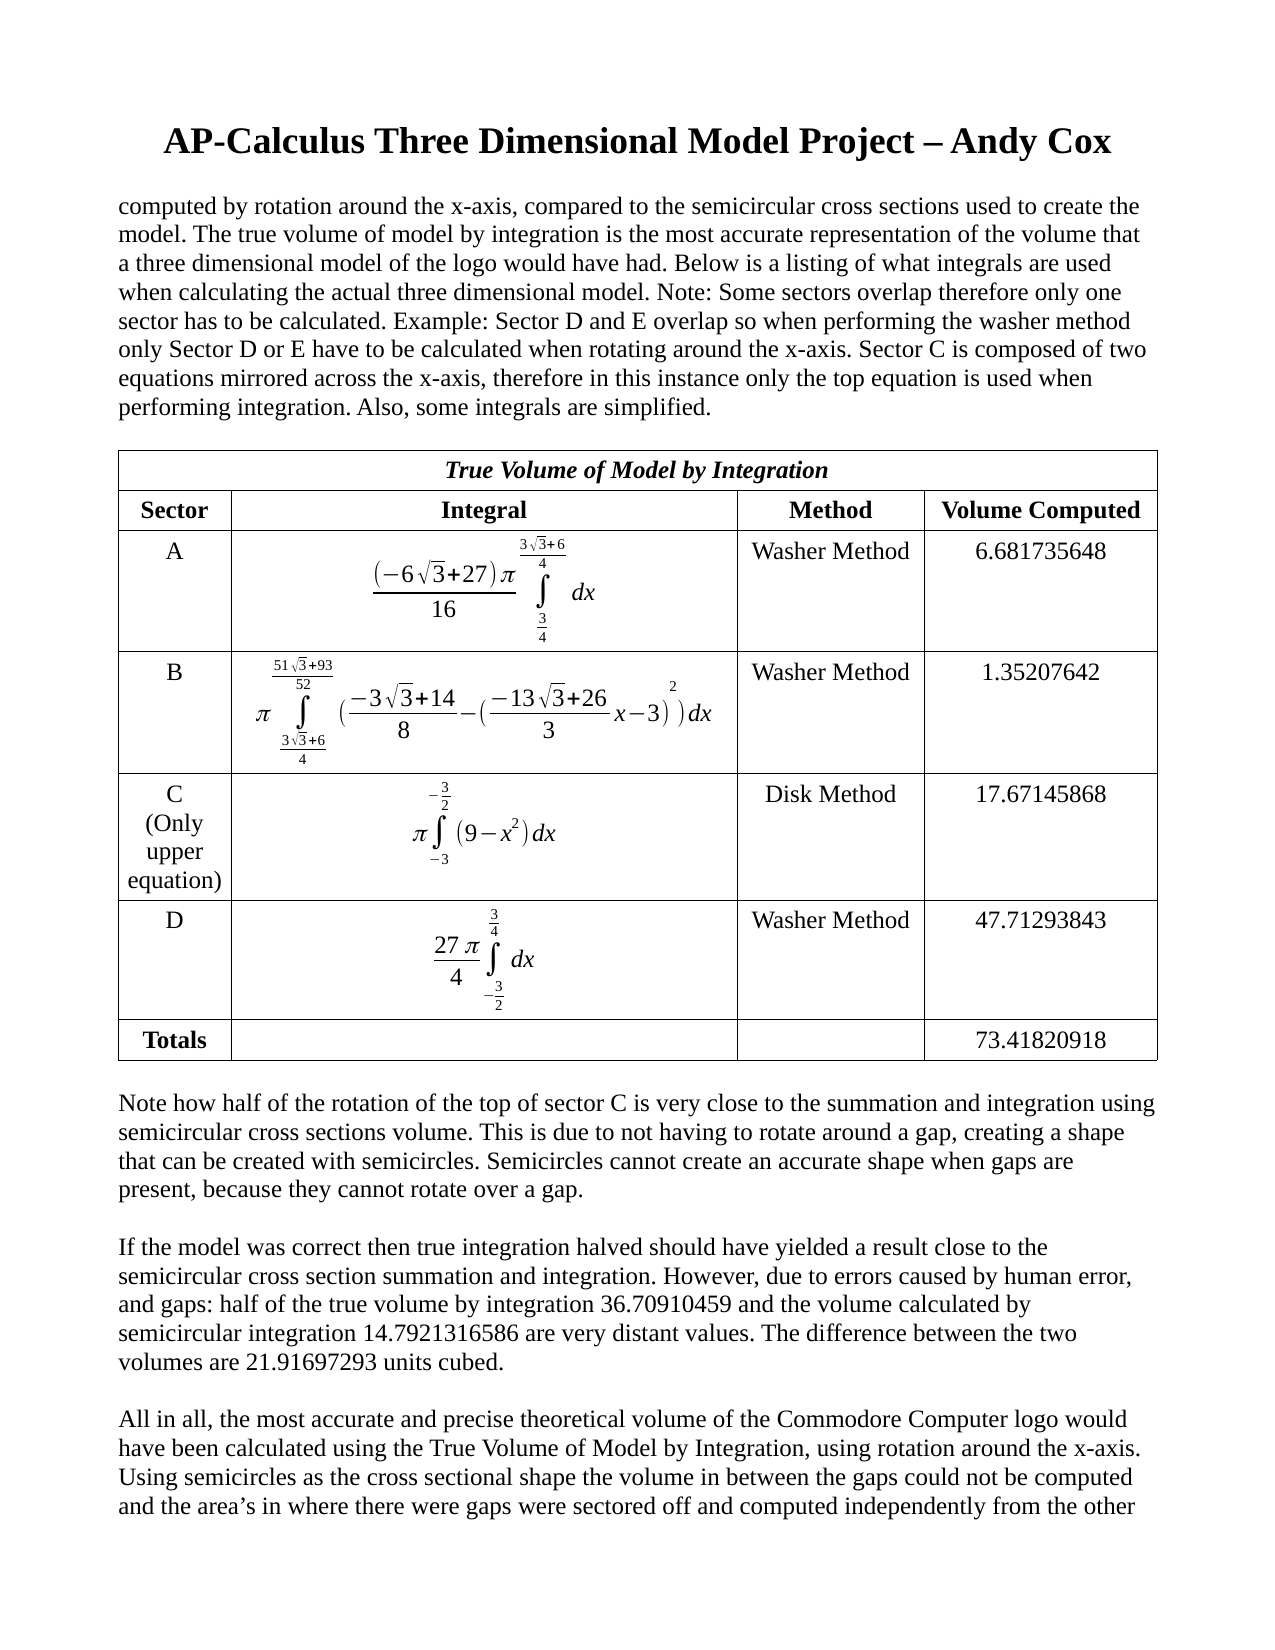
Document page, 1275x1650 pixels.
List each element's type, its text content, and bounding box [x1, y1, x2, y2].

table_cell [232, 531, 737, 651]
table_cell [232, 652, 737, 773]
text All in all, the most accurate and precise theoretical volume of the Commodore Computer logo would have been calculated using the True Volume of Model by Integration, using rotation around the x-axis. Using semicircles as the cross sectional shape the volume in between the gaps could not be computed and the area’s in where there were gaps were sectored off and computed independently from the other [118, 1404, 1157, 1519]
table_cell 1.35207642 [925, 652, 1157, 773]
table_cell Washer Method [738, 901, 924, 1019]
table_header True Volume of Model by Integration [119, 451, 1157, 490]
table_cell 47.71293843 [925, 901, 1157, 1019]
text Note how half of the rotation of the top of sector C is very close to the summation and integration using semicircular cross sections volume. This is due to not having to rotate around a gap, creating a shape that can be created with semicircles. Semicircles cannot create an accurate shape when gaps are present, because they cannot rotate over a gap. [118, 1088, 1157, 1203]
table_cell Volume Computed [925, 491, 1157, 530]
table_cell B [119, 652, 231, 773]
table_cell D [119, 901, 231, 1019]
table_cell [738, 1020, 924, 1059]
table_cell [232, 901, 737, 1019]
table_cell 17.67145868 [925, 774, 1157, 899]
table_cell 73.41820918 [925, 1020, 1157, 1059]
table_cell A [119, 531, 231, 651]
table_cell Washer Method [738, 531, 924, 651]
table_cell 6.681735648 [925, 531, 1157, 651]
table_cell Washer Method [738, 652, 924, 773]
table_cell C (Only upper equation) [119, 774, 231, 899]
table_cell [232, 774, 737, 899]
table_cell Totals [119, 1020, 231, 1059]
table_cell Integral [232, 491, 737, 530]
table_cell [232, 1020, 737, 1059]
text computed by rotation around the x-axis, compared to the semicircular cross sections used to create the model. The true volume of model by integration is the most accurate representation of the volume that a three dimensional model of the logo would have had. Below is a listing of what integrals are used when calculating the actual three dimensional model. Note: Some sectors overlap therefore only one sector has to be calculated. Example: Sector D and E overlap so when performing the washer method only Sector D or E have to be calculated when rotating around the x-axis. Sector C is composed of two equations mirrored across the x-axis, therefore in this instance only the top equation is used when performing integration. Also, some integrals are simplified. [118, 191, 1157, 421]
table_cell Disk Method [738, 774, 924, 899]
text If the model was correct then true integration halved should have yielded a result close to the semicircular cross section summation and integration. However, due to errors caused by human error, and gaps: half of the true volume by integration 36.70910459 and the volume calculated by semicircular integration 14.7921316586 are very distant values. The difference between the two volumes are 21.91697293 units cubed. [118, 1232, 1157, 1376]
table_cell Sector [119, 491, 231, 530]
table_cell Method [738, 491, 924, 530]
